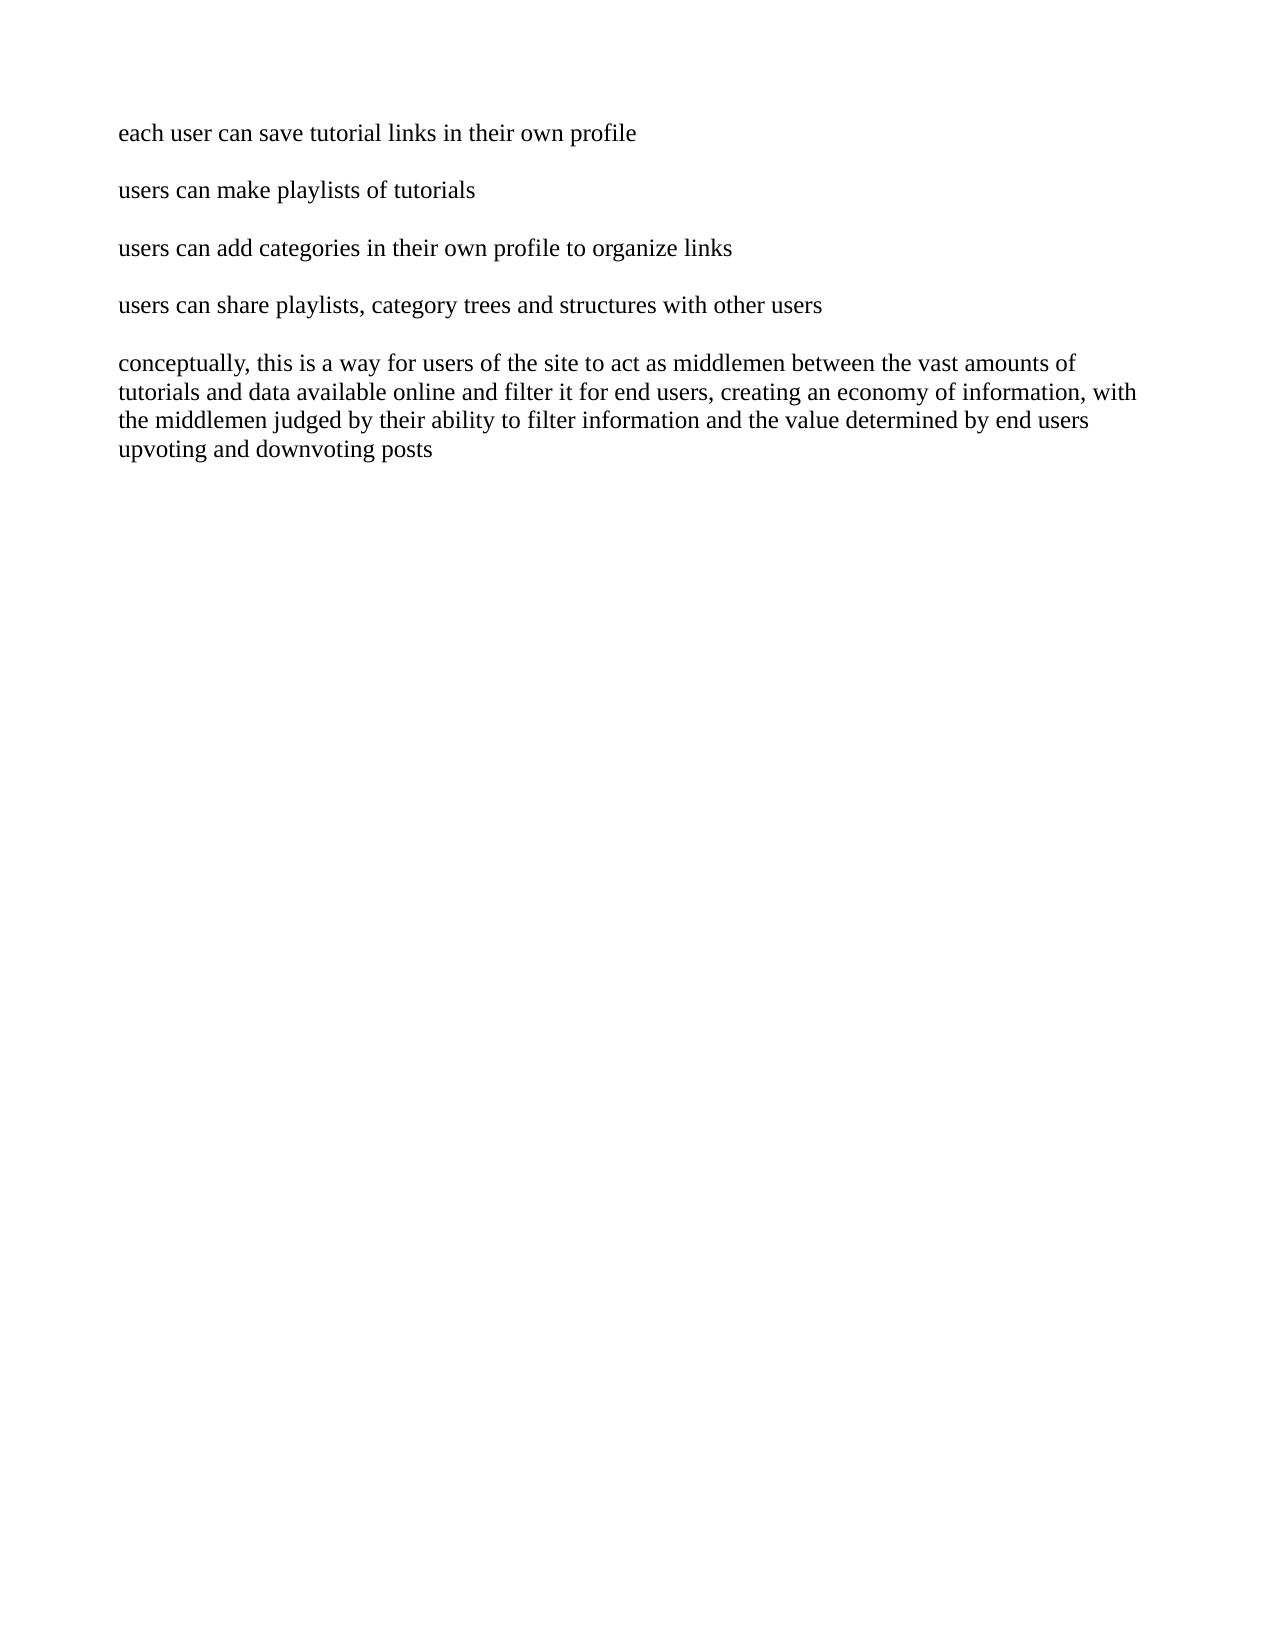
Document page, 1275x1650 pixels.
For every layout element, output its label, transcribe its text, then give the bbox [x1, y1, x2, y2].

text users can share playlists, category trees and structures with other users [118, 291, 1157, 319]
text users can add categories in their own profile to organize links [118, 233, 1157, 262]
text users can make playlists of tutorials [118, 176, 1157, 204]
text conceptually, this is a way for users of the site to act as middlemen between the vast amounts of tutorials and data available online and filter it for end users, creating an economy of information, with the middlemen judged by their ability to filter information and the value determined by end users upvoting and downvoting posts [118, 348, 1157, 463]
text each user can save tutorial links in their own profile [118, 118, 1157, 147]
